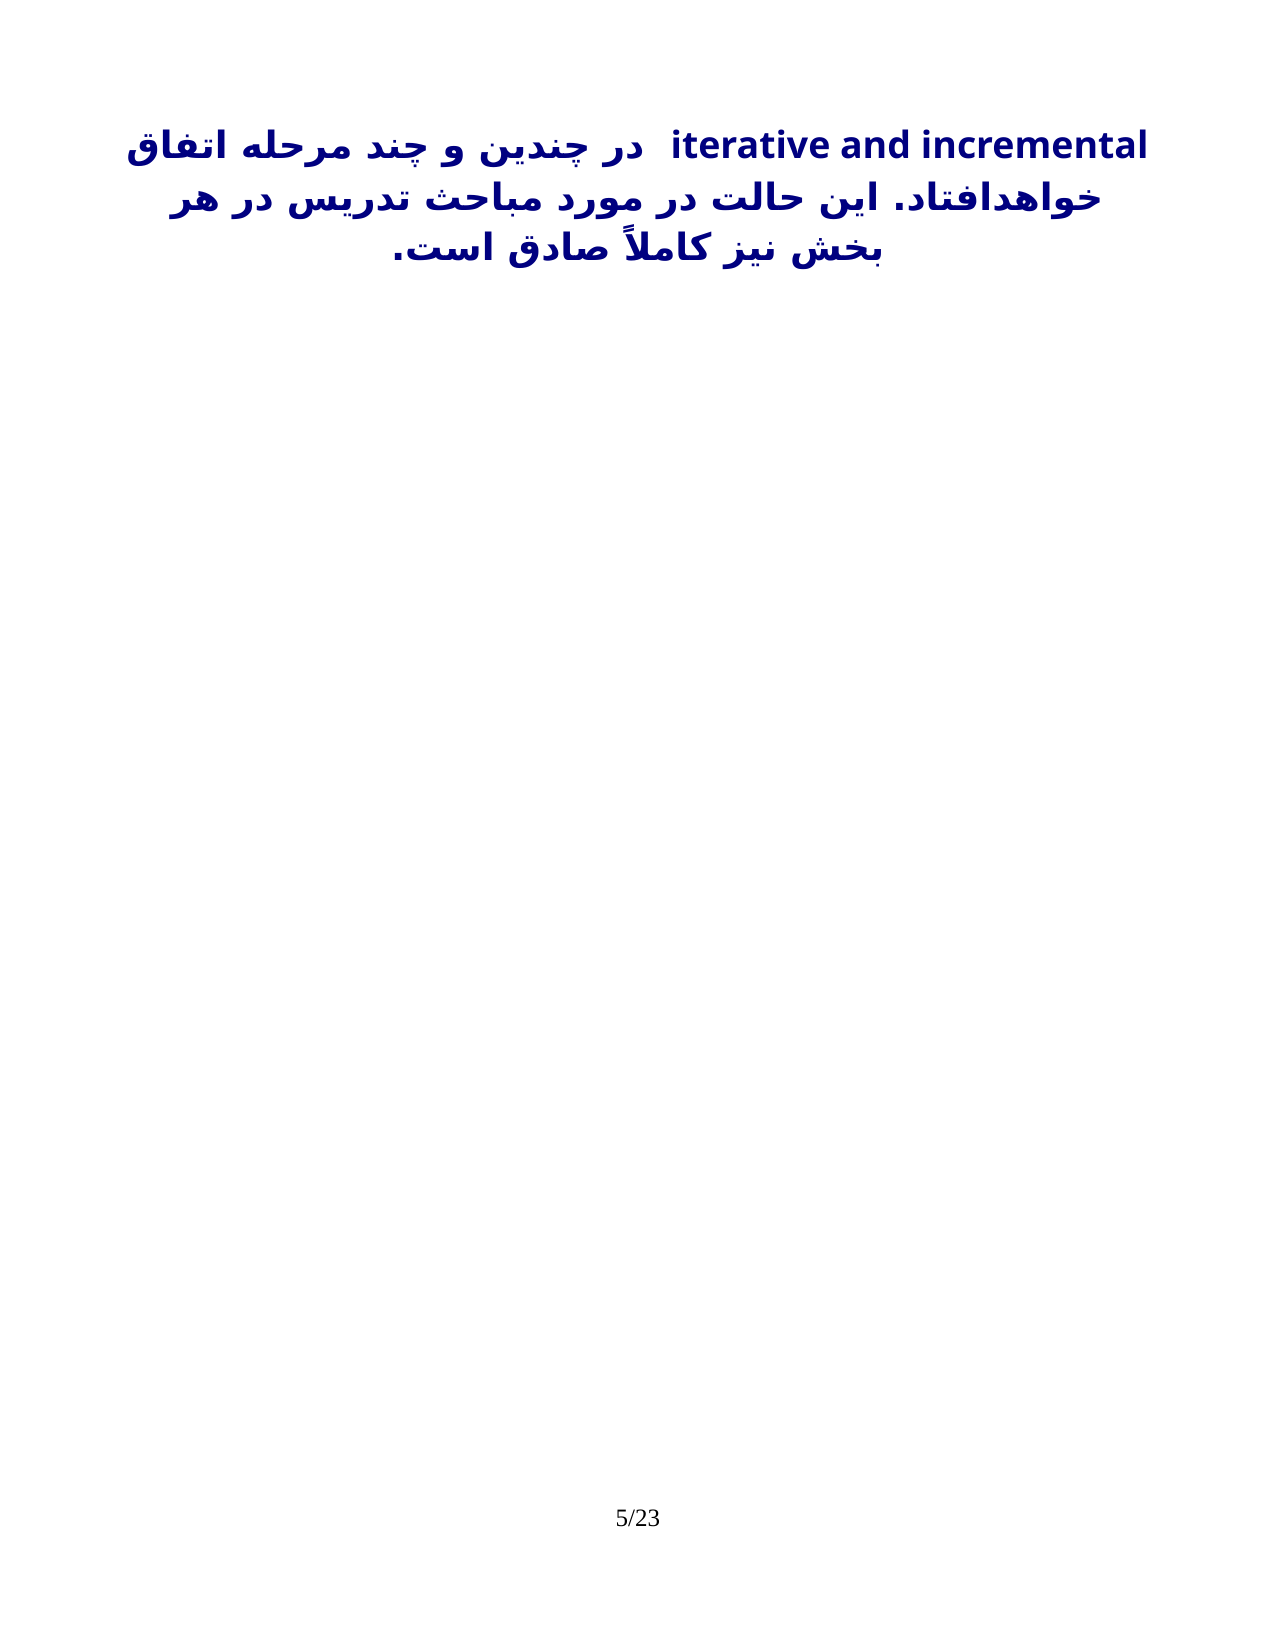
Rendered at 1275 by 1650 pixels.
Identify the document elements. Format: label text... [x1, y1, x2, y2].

text توجه داشته باشید که ترتیب ذکر شده دلیل بر تقدم یا تاخر در تدریس مباحث نبوده و روش تدریس به روش iterative and incremental در چندین و چند مرحله اتفاق خواهدافتاد. این حالت در مورد مباحث تدریس در هر بخش نیز کاملاً صادق است. [118, 118, 1157, 269]
